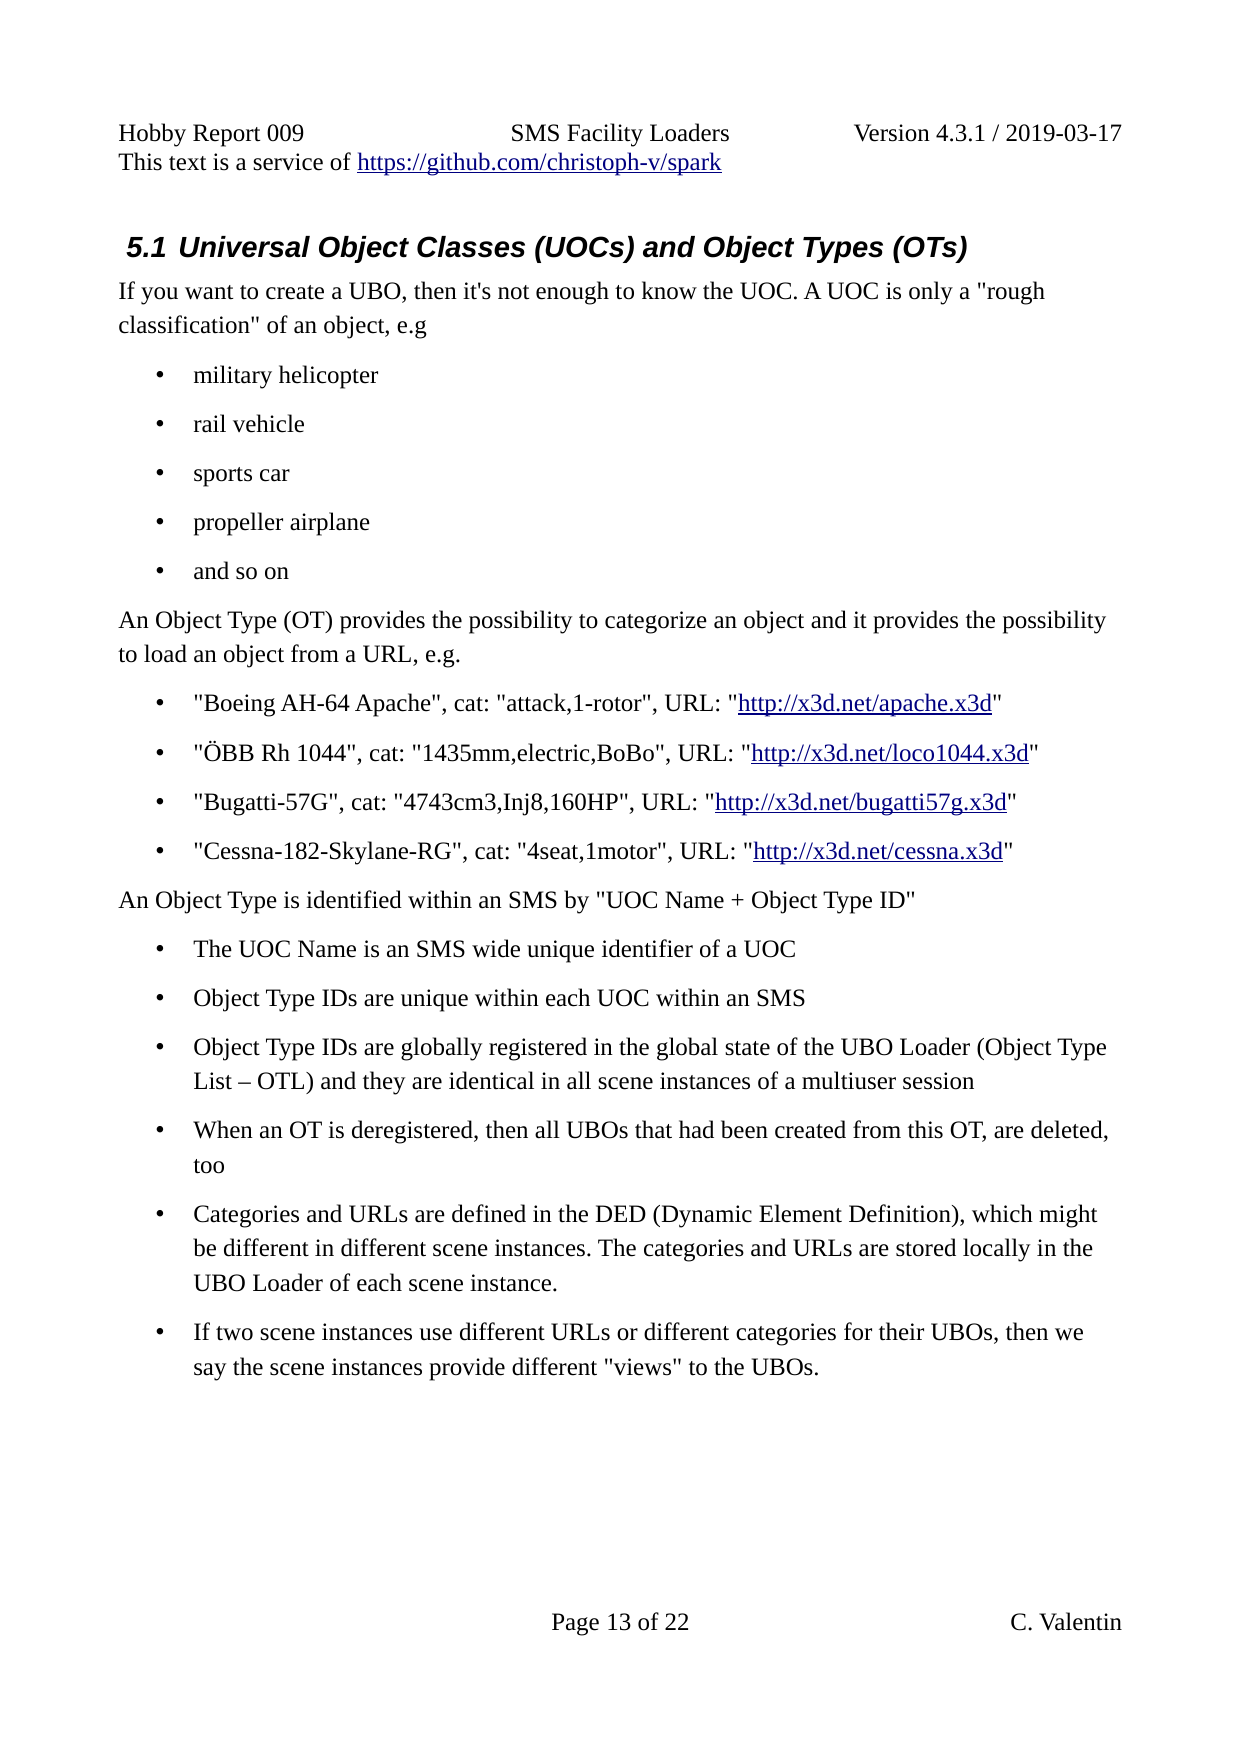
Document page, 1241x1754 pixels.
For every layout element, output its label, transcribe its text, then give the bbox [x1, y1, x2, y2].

subtitle Universal Object Classes (UOCs) and Object Types (OTs) [118, 230, 1122, 264]
list "ÖBB Rh 1044", cat: "1435mm,electric,BoBo", URL: "http://x3d.net/loco1044.x3d" [156, 738, 1122, 766]
text An Object Type (OT) provides the possibility to categorize an object and it provides the possibility to load an object from a URL, e.g. [118, 605, 1122, 668]
list sports car [156, 458, 1122, 487]
list Object Type IDs are globally registered in the global state of the UBO Loader (Object Type List – OTL) and they are identical in all scene instances of a multiuser session [156, 1032, 1122, 1095]
list The UOC Name is an SMS wide unique identifier of a UOC [156, 934, 1122, 963]
list military helicopter [156, 360, 1122, 388]
list Categories and URLs are defined in the DED (Dynamic Element Definition), which might be different in different scene instances. The categories and URLs are stored locally in the UBO Loader of each scene instance. [156, 1199, 1122, 1297]
list When an OT is deregistered, then all UBOs that had been created from this OT, are deleted, too [156, 1116, 1122, 1179]
list and so on [156, 556, 1122, 585]
list propeller airplane [156, 507, 1122, 536]
list "Boeing AH-64 Apache", cat: "attack,1-rotor", URL: "http://x3d.net/apache.x3d" [156, 688, 1122, 717]
list rail vehicle [156, 409, 1122, 437]
list If two scene instances use different URLs or different categories for their UBOs, then we say the scene instances provide different "views" to the UBOs. [156, 1317, 1122, 1380]
text If you want to create a UBO, then it's not enough to know the UOC. A UOC is only a "rough classification" of an object, e.g [118, 276, 1122, 339]
list Object Type IDs are unique within each UOC within an SMS [156, 983, 1122, 1012]
list "Cessna-182-Skylane-RG", cat: "4seat,1motor", URL: "http://x3d.net/cessna.x3d" [156, 836, 1122, 864]
list "Bugatti-57G", cat: "4743cm3,Inj8,160HP", URL: "http://x3d.net/bugatti57g.x3d" [156, 787, 1122, 815]
text An Object Type is identified within an SMS by "UOC Name + Object Type ID" [118, 885, 1122, 913]
